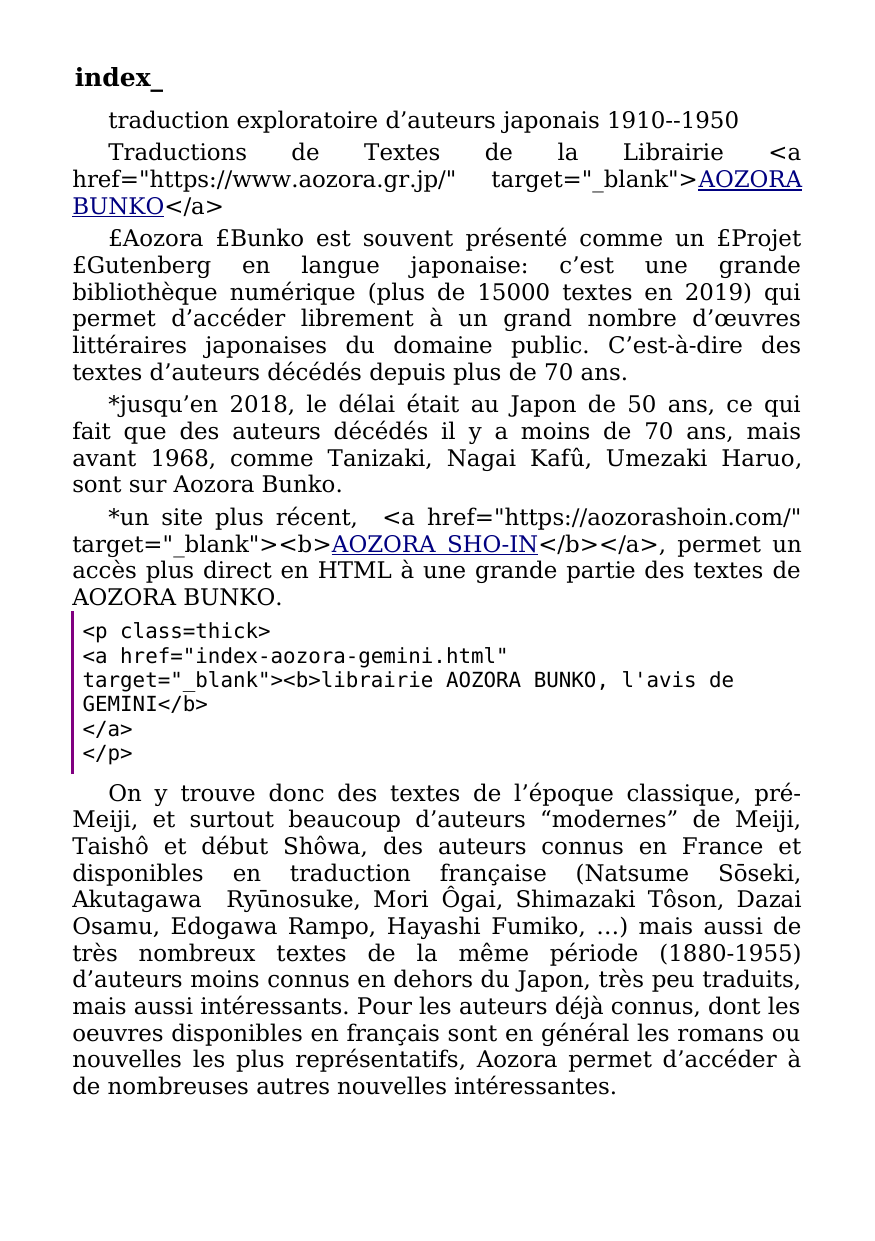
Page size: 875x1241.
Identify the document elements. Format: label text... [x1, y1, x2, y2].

text <a href="index-aozora-gemini.html" target="_blank"><b>librairie AOZORA BUNKO, l'avis de GEMINI</b> [74, 644, 803, 717]
text </p> [74, 741, 803, 774]
text Traductions de Textes de la Librairie <a href="https://www.aozora.gr.jp/" target="_blank">AOZORA BUNKO</a> [72, 139, 802, 219]
text £Aozora £Bunko est souvent présenté comme un £Projet £Gutenberg en langue japonaise: c’est une grande bibliothèque numérique (plus de 15000 textes en 2019) qui permet d’accéder librement à un grand nombre d’œuvres littéraires japonaises du domaine public. C’est-à-dire des textes d’auteurs décédés depuis plus de 70 ans. [72, 226, 802, 386]
subtitle index_ [71, 60, 803, 95]
text <p class=thick> [74, 611, 803, 644]
text *un site plus récent, <a href="https://aozorashoin.com/" target="_blank"><b>AOZORA SHO-IN</b></a>, permet un accès plus direct en HTML à une grande partie des textes de AOZORA BUNKO. [72, 504, 802, 611]
text *jusqu’en 2018, le délai était au Japon de 50 ans, ce qui fait que des auteurs décédés il y a moins de 70 ans, mais avant 1968, comme Tanizaki, Nagai Kafû, Umezaki Haruo, sont sur Aozora Bunko. [72, 391, 802, 498]
text </a> [74, 717, 803, 741]
text On y trouve donc des textes de l’époque classique, pré-Meiji, et surtout beaucoup d’auteurs “modernes” de Meiji, Taishô et début Shôwa, des auteurs connus en France et disponibles en traduction française (Natsume Sōseki, Akutagawa Ryūnosuke, Mori Ôgai, Shimazaki Tôson, Dazai Osamu, Edogawa Rampo, Hayashi Fumiko, …) mais aussi de très nombreux textes de la même période (1880-1955) d’auteurs moins connus en dehors du Japon, très peu traduits, mais aussi intéressants. Pour les auteurs déjà connus, dont les oeuvres disponibles en français sont en général les romans ou nouvelles les plus représentatifs, Aozora permet d’accéder à de nombreuses autres nouvelles intéressantes. [72, 780, 802, 1100]
text traduction exploratoire d’auteurs japonais 1910--1950 [72, 107, 802, 134]
